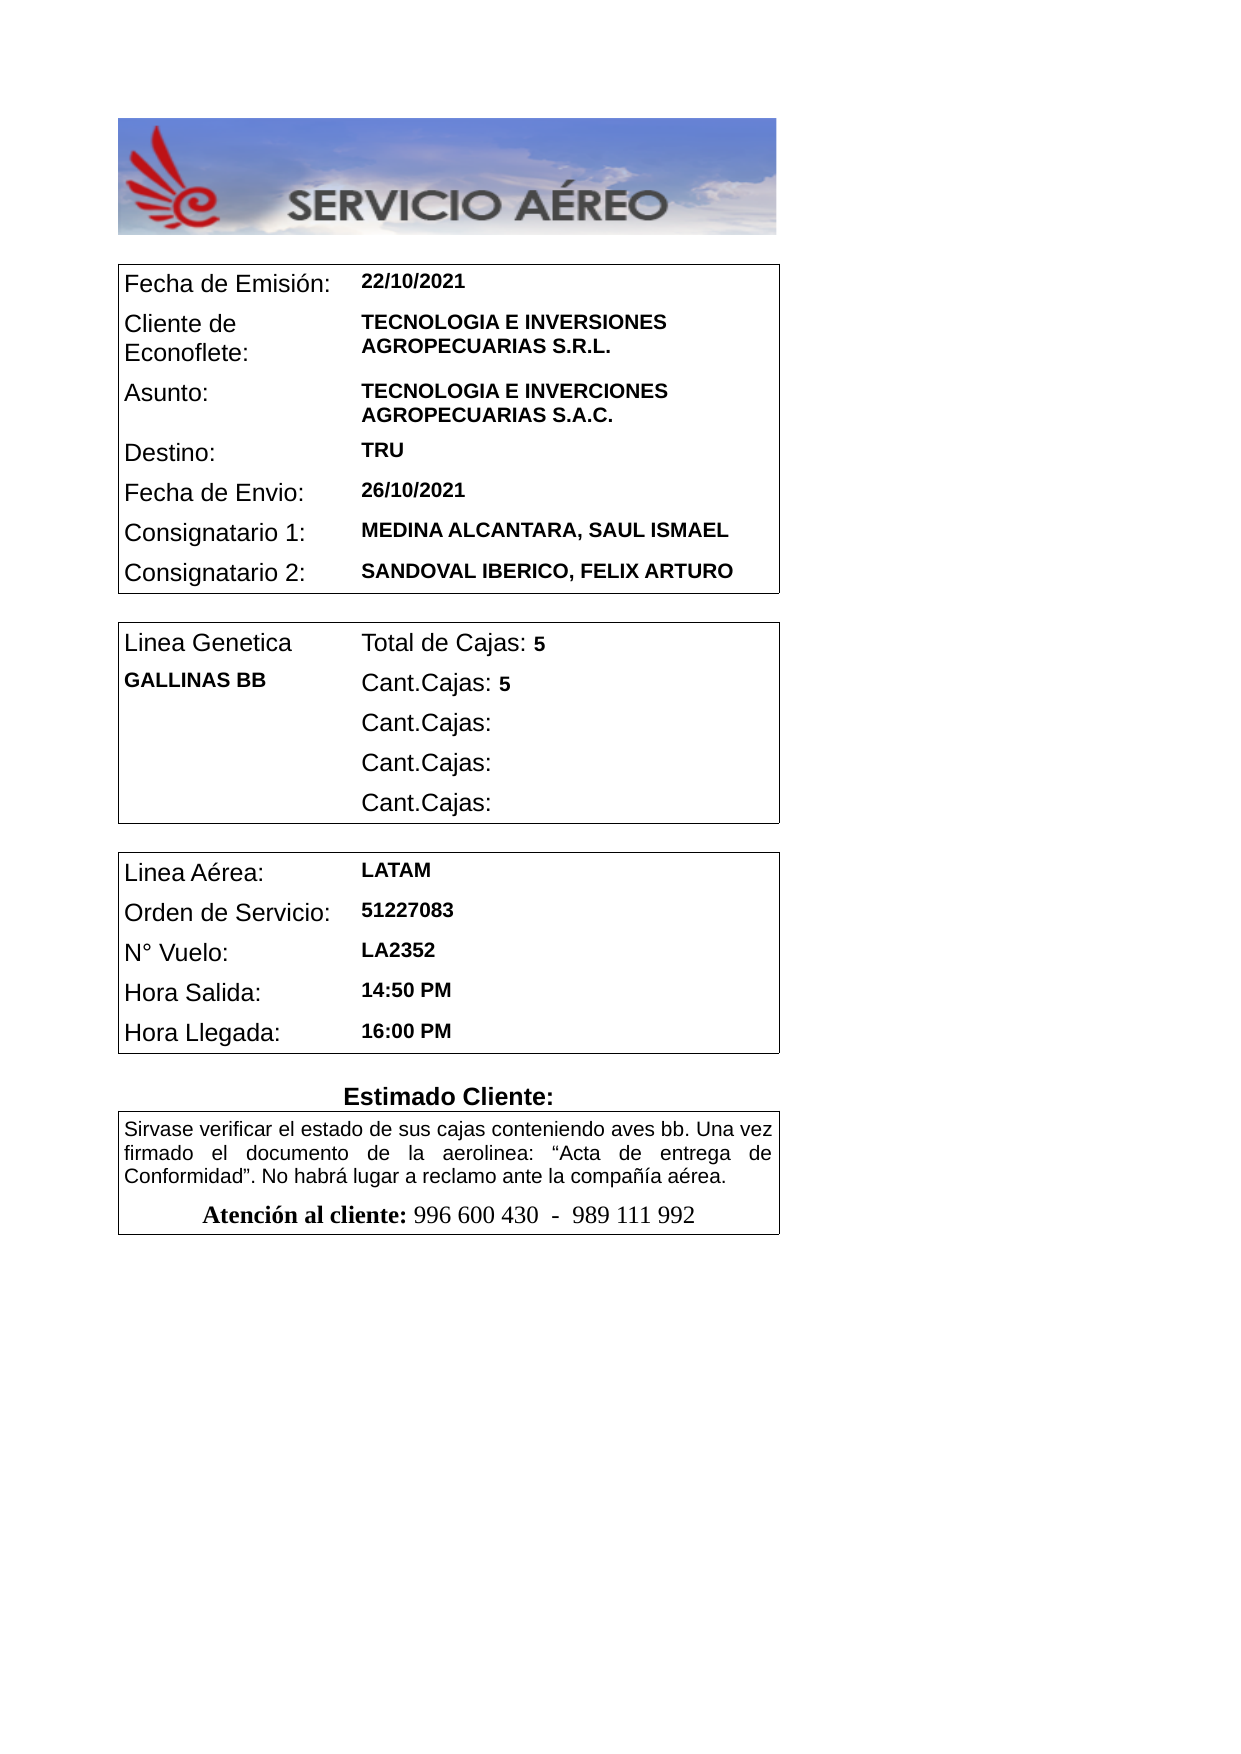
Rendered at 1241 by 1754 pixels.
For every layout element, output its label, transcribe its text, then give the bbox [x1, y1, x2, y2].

table_cell Cliente de Econoflete: [119, 304, 356, 373]
table_cell TECNOLOGIA E INVERCIONES AGROPECUARIAS S.A.C. [356, 373, 779, 432]
table_cell Consignatario 1: [119, 513, 356, 553]
table_cell 14:50 PM [356, 973, 779, 1013]
table_header 22/10/2021 [356, 265, 779, 304]
table_cell SANDOVAL IBERICO, FELIX ARTURO [356, 553, 779, 593]
table_cell Sirvase verificar el estado de sus cajas conteniendo aves bb. Una vez firmado el documento de la aerolinea: “Acta de entrega de Conformidad”. No habrá lugar a reclamo ante la compañía aérea. [119, 1112, 779, 1194]
table_cell Consignatario 2: [119, 553, 356, 593]
table_cell Estimado Cliente: [118, 1054, 779, 1111]
table_cell [119, 702, 356, 742]
table_cell Hora Salida: [119, 973, 356, 1013]
table_cell TRU [356, 432, 779, 472]
table_cell [119, 783, 356, 823]
table_cell LA2352 [356, 932, 779, 972]
table_cell 51227083 [356, 892, 779, 932]
table_cell [119, 743, 356, 783]
table_cell Cant.Cajas: 5 [356, 662, 779, 702]
picture [118, 118, 777, 235]
table_cell Cant.Cajas: [356, 702, 779, 742]
table_cell Hora Llegada: [119, 1013, 356, 1053]
table_cell Atención al cliente: 996 600 430 - 989 111 992 [119, 1194, 779, 1234]
table_cell Destino: [119, 432, 356, 472]
table_cell [118, 824, 356, 852]
table_cell Total de Cajas: 5 [356, 623, 779, 662]
table_cell Asunto: [119, 373, 356, 432]
table_cell TECNOLOGIA E INVERSIONES AGROPECUARIAS S.R.L. [356, 304, 779, 373]
table_cell Orden de Servicio: [119, 892, 356, 932]
table_cell Cant.Cajas: [356, 783, 779, 823]
table_cell Cant.Cajas: [356, 743, 779, 783]
table_cell LATAM [356, 853, 779, 892]
table_cell GALLINAS BB [119, 662, 356, 702]
table_cell 26/10/2021 [356, 472, 779, 512]
table_cell Linea Genetica [119, 623, 356, 662]
table_cell [118, 594, 356, 622]
table_header Fecha de Emisión: [119, 265, 356, 304]
table_cell Fecha de Envio: [119, 472, 356, 512]
table_cell N° Vuelo: [119, 932, 356, 972]
table_cell [356, 594, 779, 622]
table_cell MEDINA ALCANTARA, SAUL ISMAEL [356, 513, 779, 553]
table_cell 16:00 PM [356, 1013, 779, 1053]
table_cell [356, 824, 779, 852]
table_cell Linea Aérea: [119, 853, 356, 892]
